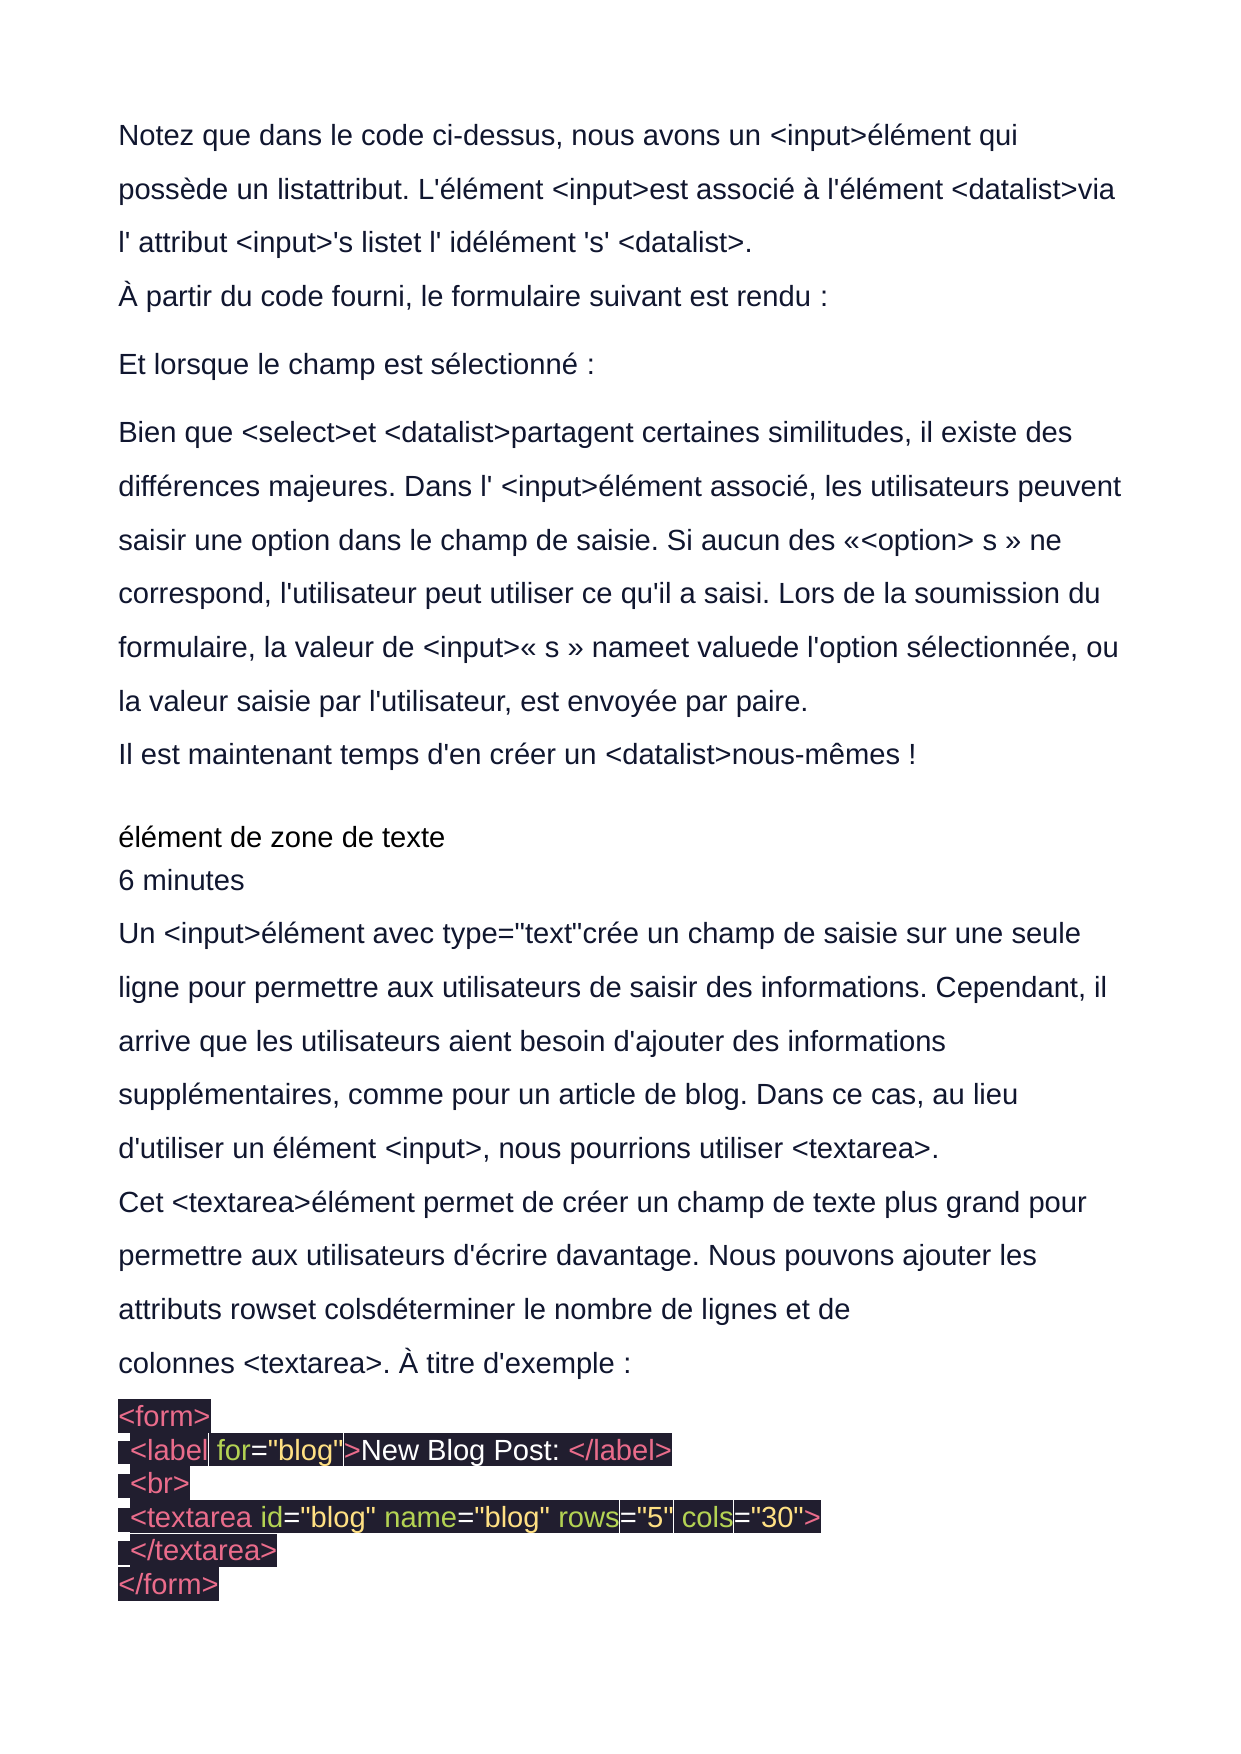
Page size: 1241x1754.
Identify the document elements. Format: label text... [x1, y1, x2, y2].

text 6 minutes [118, 863, 1122, 897]
text <textarea id="blog" name="blog" rows="5" cols="30"> [118, 1500, 1122, 1533]
subtitle élément de zone de texte [118, 820, 1122, 853]
text À partir du code fourni, le formulaire suivant est rendu : [118, 279, 1122, 313]
text Cet <textarea>élément permet de créer un champ de texte plus grand pour permettre aux utilisateurs d'écrire davantage. Nous pouvons ajouter les attributs rowset colsdéterminer le nombre de lignes et de colonnes <textarea>. À titre d'exemple : [118, 1185, 1122, 1379]
text <label for="blog">New Blog Post: </label> [118, 1433, 1122, 1466]
text Et lorsque le champ est sélectionné : [118, 347, 1122, 381]
text </form> [118, 1567, 1122, 1601]
text </textarea> [118, 1533, 1122, 1567]
text <br> [118, 1466, 1122, 1500]
text Bien que <select>et <datalist>partagent certaines similitudes, il existe des différences majeures. Dans l' <input>élément associé, les utilisateurs peuvent saisir une option dans le champ de saisie. Si aucun des «<option> s » ne correspond, l'utilisateur peut utiliser ce qu'il a saisi. Lors de la soumission du formulaire, la valeur de <input>« s » nameet valuede l'option sélectionnée, ou la valeur saisie par l'utilisateur, est envoyée par paire. [118, 416, 1122, 717]
text <form> [118, 1399, 1122, 1433]
text Un <input>élément avec type="text"crée un champ de saisie sur une seule ligne pour permettre aux utilisateurs de saisir des informations. Cependant, il arrive que les utilisateurs aient besoin d'ajouter des informations supplémentaires, comme pour un article de blog. Dans ce cas, au lieu d'utiliser un élément <input>, nous pourrions utiliser <textarea>. [118, 916, 1122, 1164]
text Notez que dans le code ci-dessus, nous avons un <input>élément qui possède un listattribut. L'élément <input>est associé à l'élément <datalist>via l' attribut <input>'s listet l' idélément 's' <datalist>. [118, 118, 1122, 259]
text Il est maintenant temps d'en créer un <datalist>nous-mêmes ! [118, 737, 1122, 771]
